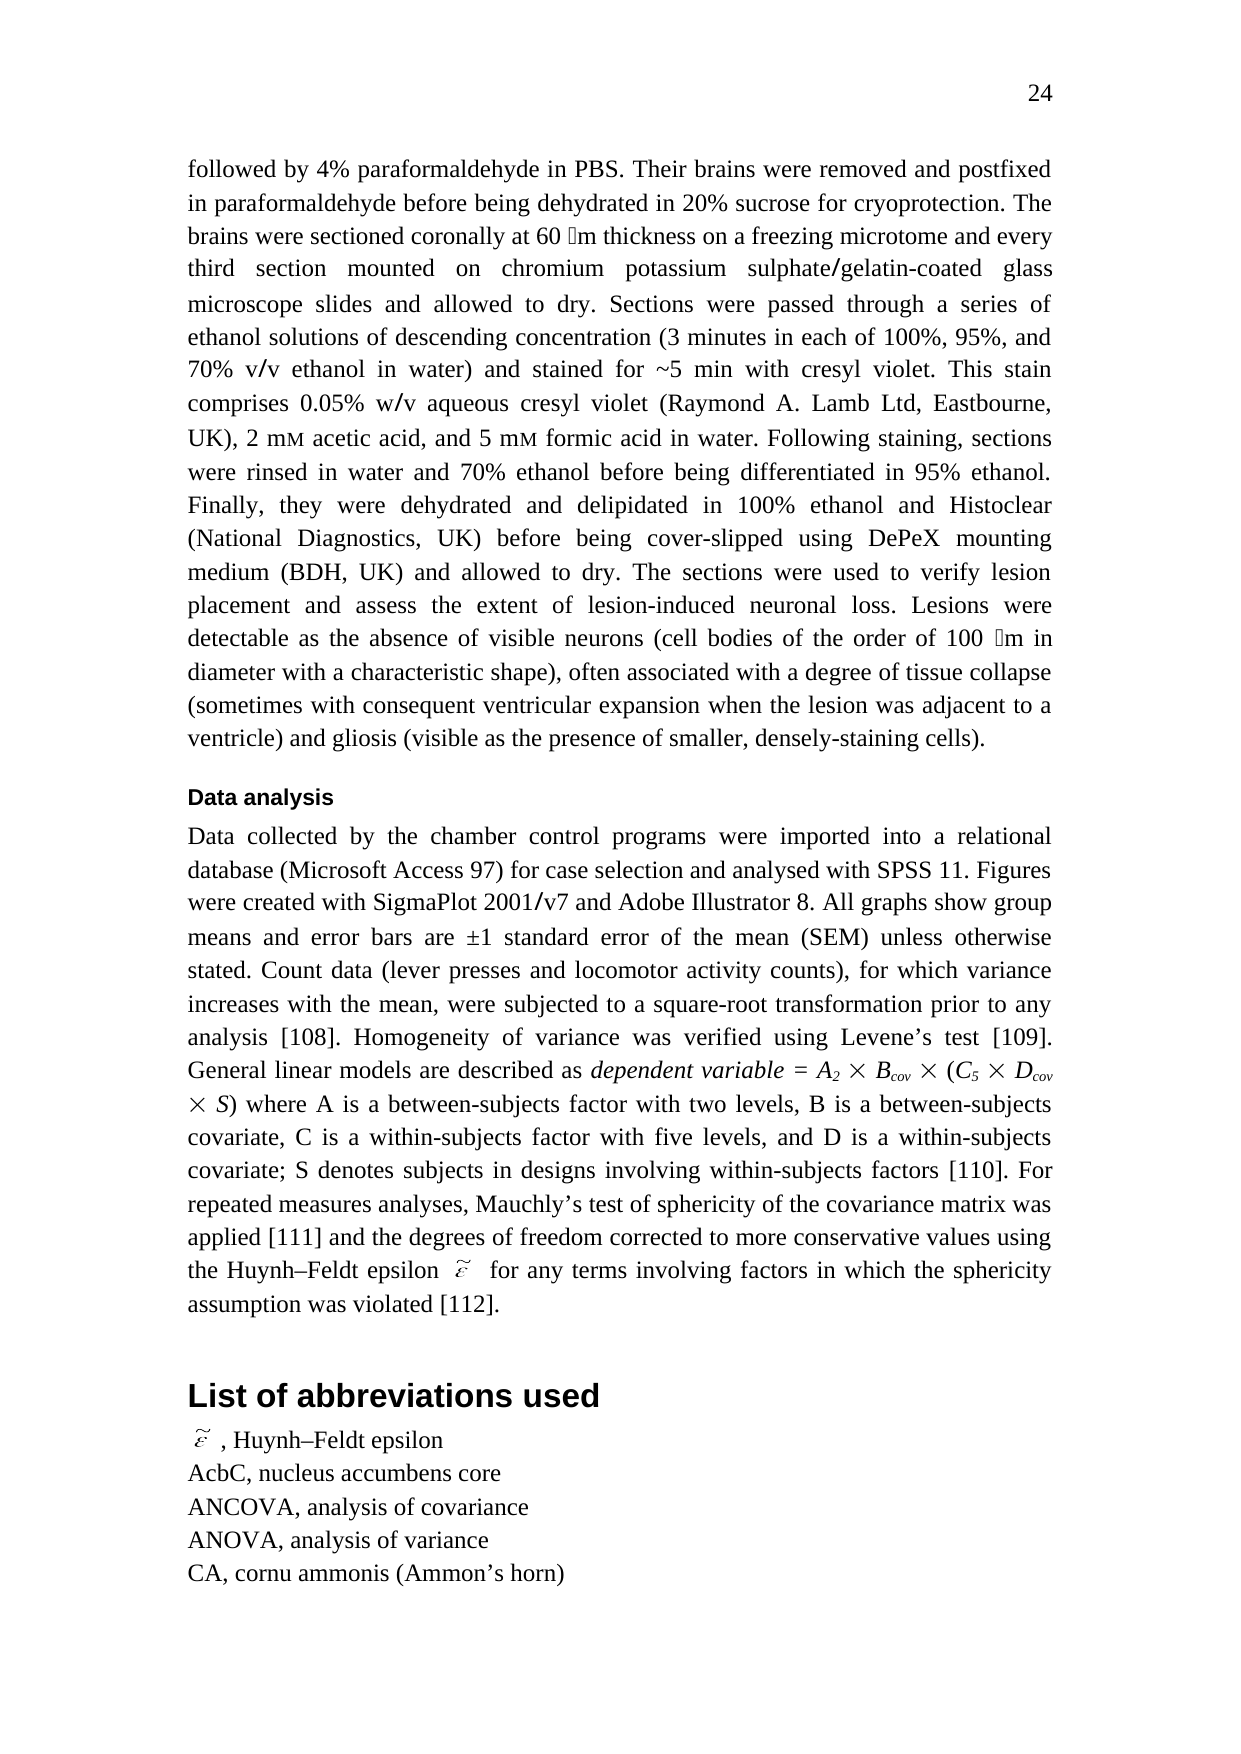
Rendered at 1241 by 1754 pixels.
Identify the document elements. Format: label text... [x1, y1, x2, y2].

text Data collected by the chamber control programs were imported into a relational database (Microsoft Access 97) for case selection and analysed with SPSS 11. Figures were created with SigmaPlot 2001/v7 and Adobe Illustrator 8. All graphs show group means and error bars are ±1 standard error of the mean (SEM) unless otherwise stated. Count data (lever presses and locomotor activity counts), for which variance increases with the mean, were subjected to a square-root transformation prior to any analysis [108]. Homogeneity of variance was verified using Levene’s test [109]. General linear models are described as dependent variable = A2  Bcov  (C5  Dcov  S) where A is a between-subjects factor with two levels, B is a between-subjects covariate, C is a within-subjects factor with five levels, and D is a within-subjects covariate; S denotes subjects in designs involving within-subjects factors [110]. For repeated measures analyses, Mauchly’s test of sphericity of the covariance matrix was applied [111] and the degrees of freedom corrected to more conservative values using the Huynh–Feldt epsilon for any terms involving factors in which the sphericity assumption was violated [112]. [187, 817, 1053, 1317]
text ANOVA, analysis of variance [187, 1521, 1053, 1554]
subtitle List of abbreviations used [187, 1376, 1053, 1414]
subtitle Data analysis [187, 777, 1053, 811]
text ANCOVA, analysis of covariance [187, 1487, 1053, 1521]
text CA, cornu ammonis (Ammon’s horn) [187, 1554, 1053, 1587]
text followed by 4% paraformaldehyde in PBS. Their brains were removed and postfixed in paraformaldehyde before being dehydrated in 20% sucrose for cryoprotection. The brains were sectioned coronally at 60 m thickness on a freezing microtome and every third section mounted on chromium potassium sulphate/gelatin-coated glass microscope slides and allowed to dry. Sections were passed through a series of ethanol solutions of descending concentration (3 minutes in each of 100%, 95%, and 70% v/v ethanol in water) and stained for ~5 min with cresyl violet. This stain comprises 0.05% w/v aqueous cresyl violet (Raymond A. Lamb Ltd, Eastbourne, UK), 2 mm acetic acid, and 5 mm formic acid in water. Following staining, sections were rinsed in water and 70% ethanol before being differentiated in 95% ethanol. Finally, they were dehydrated and delipidated in 100% ethanol and Histoclear (National Diagnostics, UK) before being cover-slipped using DePeX mounting medium (BDH, UK) and allowed to dry. The sections were used to verify lesion placement and assess the extent of lesion-induced neuronal loss. Lesions were detectable as the absence of visible neurons (cell bodies of the order of 100 m in diameter with a characteristic shape), often associated with a degree of tissue collapse (sometimes with consequent ventricular expansion when the lesion was adjacent to a ventricle) and gliosis (visible as the presence of smaller, densely-staining cells). [187, 150, 1053, 752]
text , Huynh–Feldt epsilon [187, 1421, 1053, 1454]
text AcbC, nucleus accumbens core [187, 1454, 1053, 1487]
